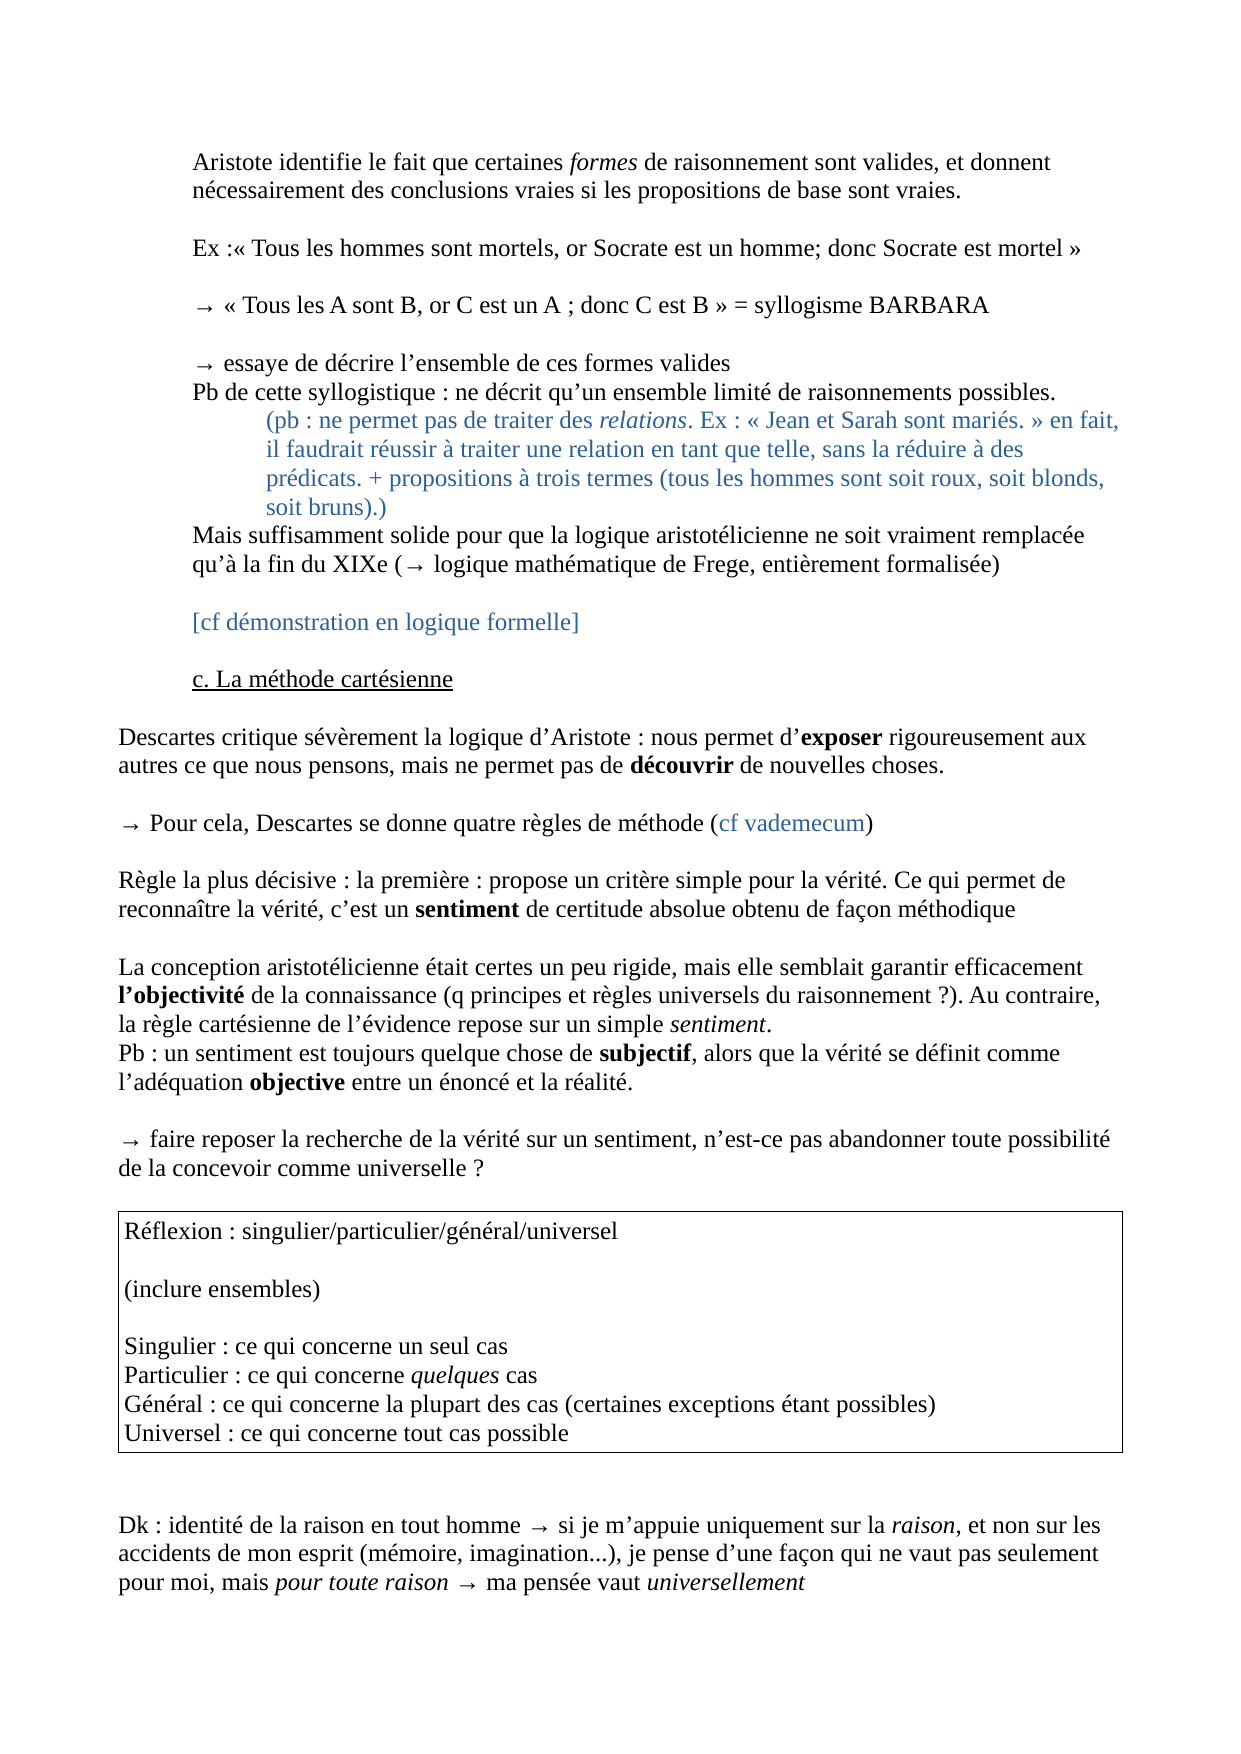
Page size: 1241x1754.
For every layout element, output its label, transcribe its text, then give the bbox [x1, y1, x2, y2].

text (pb : ne permet pas de traiter des relations. Ex : « Jean et Sarah sont mariés. » en fait, il faudrait réussir à traiter une relation en tant que telle, sans la réduire à des prédicats. + propositions à trois termes (tous les hommes sont soit roux, soit blonds, soit bruns).) [266, 406, 1122, 521]
text Ex :« Tous les hommes sont mortels, or Socrate est un homme; donc Socrate est mortel » [192, 233, 1122, 262]
text [cf démonstration en logique formelle] [192, 607, 1122, 636]
text Pb de cette syllogistique : ne décrit qu’un ensemble limité de raisonnements possibles. [192, 377, 1122, 406]
table_header Réflexion : singulier/particulier/général/universel (inclure ensembles) Singulier : ce qui concerne un seul cas Particulier : ce qui concerne quelques cas Général : ce qui concerne la plupart des cas (certaines exceptions étant possibles) Universel : ce qui concerne tout cas possible [119, 1212, 1122, 1452]
text Mais suffisamment solide pour que la logique aristotélicienne ne soit vraiment remplacée qu’à la fin du XIXe (→ logique mathématique de Frege, entièrement formalisée) [192, 521, 1122, 578]
text Dk : identité de la raison en tout homme → si je m’appuie uniquement sur la raison, et non sur les accidents de mon esprit (mémoire, imagination...), je pense d’une façon qui ne vaut pas seulement pour moi, mais pour toute raison → ma pensée vaut universellement [118, 1510, 1122, 1596]
text → essaye de décrire l’ensemble de ces formes valides [192, 348, 1122, 377]
text La conception aristotélicienne était certes un peu rigide, mais elle semblait garantir efficacement l’objectivité de la connaissance (q principes et règles universels du raisonnement ?). Au contraire, la règle cartésienne de l’évidence repose sur un simple sentiment. [118, 952, 1122, 1038]
text Règle la plus décisive : la première : propose un critère simple pour la vérité. Ce qui permet de reconnaître la vérité, c’est un sentiment de certitude absolue obtenu de façon méthodique [118, 866, 1122, 923]
text Descartes critique sévèrement la logique d’Aristote : nous permet d’exposer rigoureusement aux autres ce que nous pensons, mais ne permet pas de découvrir de nouvelles choses. [118, 722, 1122, 779]
text → faire reposer la recherche de la vérité sur un sentiment, n’est-ce pas abandonner toute possibilité de la concevoir comme universelle ? [118, 1124, 1122, 1182]
text c. La méthode cartésienne [192, 664, 1122, 693]
text → Pour cela, Descartes se donne quatre règles de méthode (cf vademecum) [118, 808, 1122, 837]
text → « Tous les A sont B, or C est un A ; donc C est B » = syllogisme BARBARA [192, 291, 1122, 319]
text Pb : un sentiment est toujours quelque chose de subjectif, alors que la vérité se définit comme l’adéquation objective entre un énoncé et la réalité. [118, 1038, 1122, 1096]
text Aristote identifie le fait que certaines formes de raisonnement sont valides, et donnent nécessairement des conclusions vraies si les propositions de base sont vraies. [192, 147, 1122, 204]
